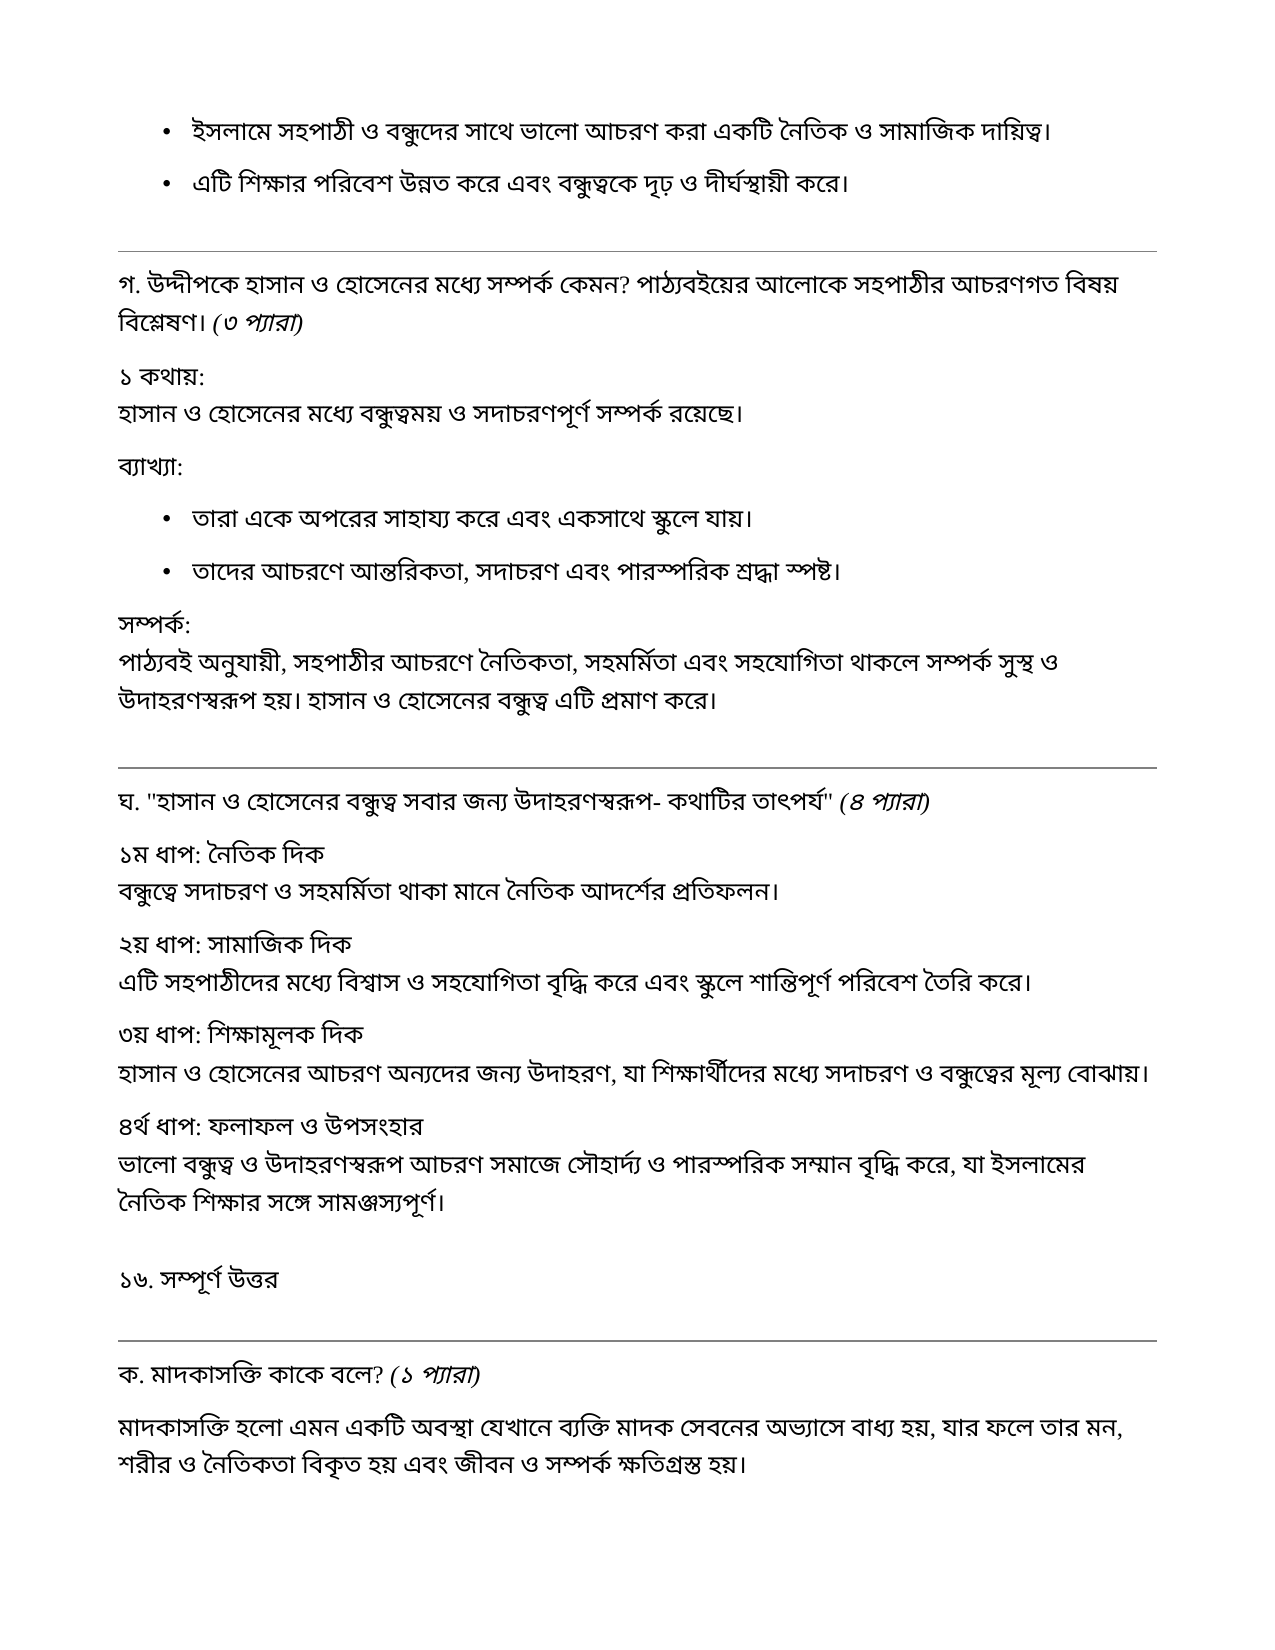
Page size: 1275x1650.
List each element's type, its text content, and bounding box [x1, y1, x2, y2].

text মাদকাসক্তি হলো এমন একটি অবস্থা যেখানে ব্যক্তি মাদক সেবনের অভ্যাসে বাধ্য হয়, যার ফলে তার মন, শরীর ও নৈতিকতা বিকৃত হয় এবং জীবন ও সম্পর্ক ক্ষতিগ্রস্ত হয়। [118, 1413, 1157, 1484]
text ৪র্থ ধাপ: ফলাফল ও উপসংহার ভালো বন্ধুত্ব ও উদাহরণস্বরূপ আচরণ সমাজে সৌহার্দ্য ও পারস্পরিক সম্মান বৃদ্ধি করে, যা ইসলামের নৈতিক শিক্ষার সঙ্গে সামঞ্জস্যপূর্ণ। [118, 1112, 1157, 1221]
text ১ম ধাপ: নৈতিক দিক বন্ধুত্বে সদাচরণ ও সহমর্মিতা থাকা মানে নৈতিক আদর্শের প্রতিফলন। [118, 840, 1157, 911]
list এটি শিক্ষার পরিবেশ উন্নত করে এবং বন্ধুত্বকে দৃঢ় ও দীর্ঘস্থায়ী করে। [162, 170, 1157, 203]
subtitle গ. উদ্দীপকে হাসান ও হোসেনের মধ্যে সম্পর্ক কেমন? পাঠ্যবইয়ের আলোকে সহপাঠীর আচরণগত বিষয় বিশ্লেষণ। (৩ প্যারা) [118, 270, 1157, 342]
text ১ কথায়: হাসান ও হোসেনের মধ্যে বন্ধুত্বময় ও সদাচরণপূর্ণ সম্পর্ক রয়েছে। [118, 362, 1157, 432]
text সম্পর্ক: পাঠ্যবই অনুযায়ী, সহপাঠীর আচরণে নৈতিকতা, সহমর্মিতা এবং সহযোগিতা থাকলে সম্পর্ক সুস্থ ও উদাহরণস্বরূপ হয়। হাসান ও হোসেনের বন্ধুত্ব এটি প্রমাণ করে। [118, 610, 1157, 719]
list ইসলামে সহপাঠী ও বন্ধুদের সাথে ভালো আচরণ করা একটি নৈতিক ও সামাজিক দায়িত্ব। [162, 118, 1157, 151]
subtitle ক. মাদকাসক্তি কাকে বলে? (১ প্যারা) [118, 1360, 1157, 1393]
subtitle ১৬. সম্পূর্ণ উত্তর [118, 1266, 1157, 1299]
list তারা একে অপরের সাহায্য করে এবং একসাথে স্কুলে যায়। [162, 505, 1157, 538]
text ব্যাখ্যা: [118, 452, 1157, 485]
subtitle ঘ. "হাসান ও হোসেনের বন্ধুত্ব সবার জন্য উদাহরণস্বরূপ- কথাটির তাৎপর্য" (৪ প্যারা) [118, 787, 1157, 820]
text ২য় ধাপ: সামাজিক দিক এটি সহপাঠীদের মধ্যে বিশ্বাস ও সহযোগিতা বৃদ্ধি করে এবং স্কুলে শান্তিপূর্ণ পরিবেশ তৈরি করে। [118, 930, 1157, 1001]
list তাদের আচরণে আন্তরিকতা, সদাচরণ এবং পারস্পরিক শ্রদ্ধা স্পষ্ট। [162, 557, 1157, 591]
text ৩য় ধাপ: শিক্ষামূলক দিক হাসান ও হোসেনের আচরণ অন্যদের জন্য উদাহরণ, যা শিক্ষার্থীদের মধ্যে সদাচরণ ও বন্ধুত্বের মূল্য বোঝায়। [118, 1021, 1157, 1092]
